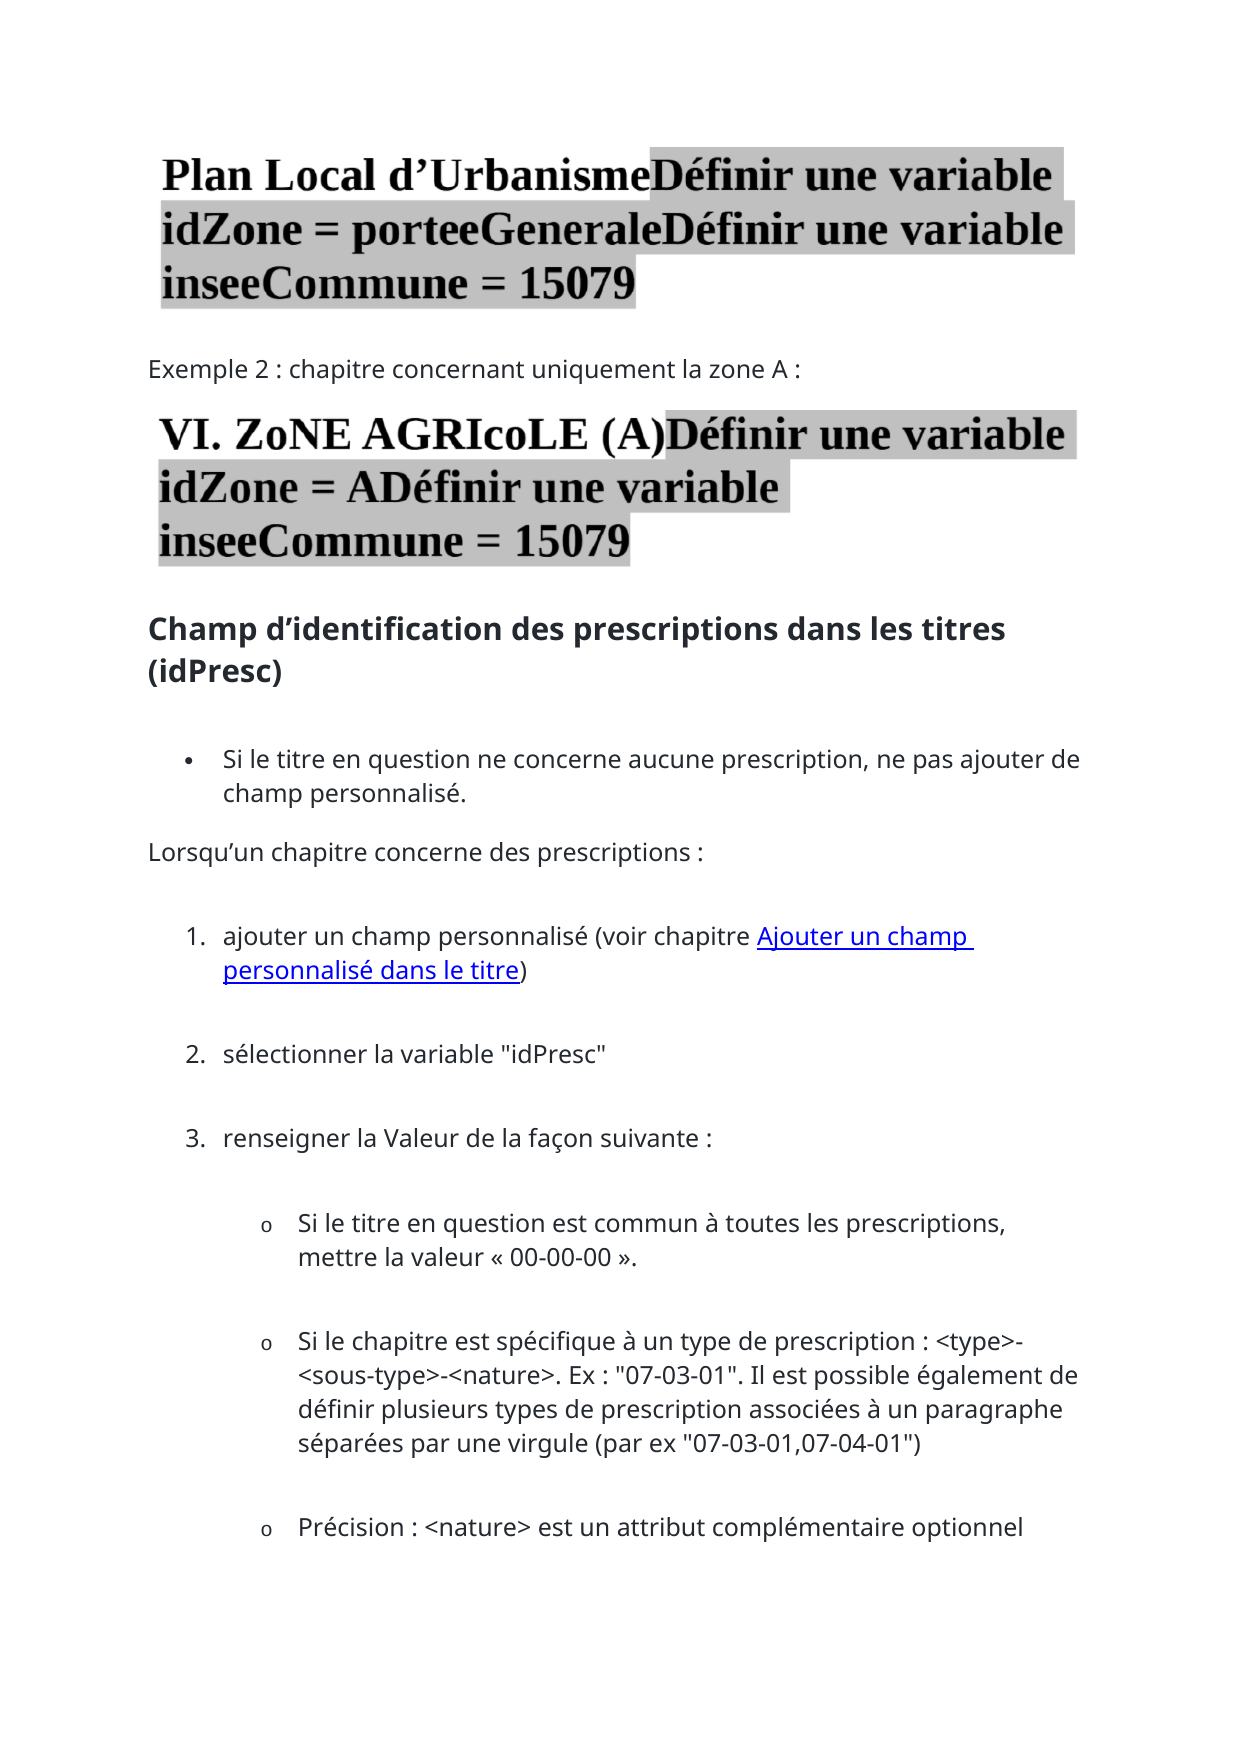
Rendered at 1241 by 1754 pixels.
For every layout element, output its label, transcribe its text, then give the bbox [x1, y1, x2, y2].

list Si le chapitre est spécifique à un type de prescription : <type>-<sous-type>-<nature>. Ex : "07-03-01". Il est possible également de définir plusieurs types de prescription associées à un paragraphe séparées par une virgule (par ex "07-03-01,07-04-01") [260, 1323, 1093, 1459]
picture [147, 410, 1093, 569]
subtitle Champ d’identification des prescriptions dans les titres (idPresc) [148, 607, 1093, 692]
list renseigner la Valeur de la façon suivante : [185, 1121, 1093, 1155]
text Exemple 2 : chapitre concernant uniquement la zone A : [148, 351, 1093, 385]
list ajouter un champ personnalisé (voir chapitre Ajouter un champ personnalisé dans le titre) [185, 919, 1093, 987]
list Si le titre en question ne concerne aucune prescription, ne pas ajouter de champ personnalisé. [185, 742, 1093, 810]
text Lorsqu’un chapitre concerne des prescriptions : [148, 835, 1093, 869]
list Si le titre en question est commun à toutes les prescriptions, mettre la valeur « 00-00-00 ». [260, 1205, 1093, 1273]
list Précision : <nature> est un attribut complémentaire optionnel [260, 1509, 1093, 1544]
picture [147, 147, 1093, 318]
list sélectionner la variable "idPresc" [185, 1037, 1093, 1071]
